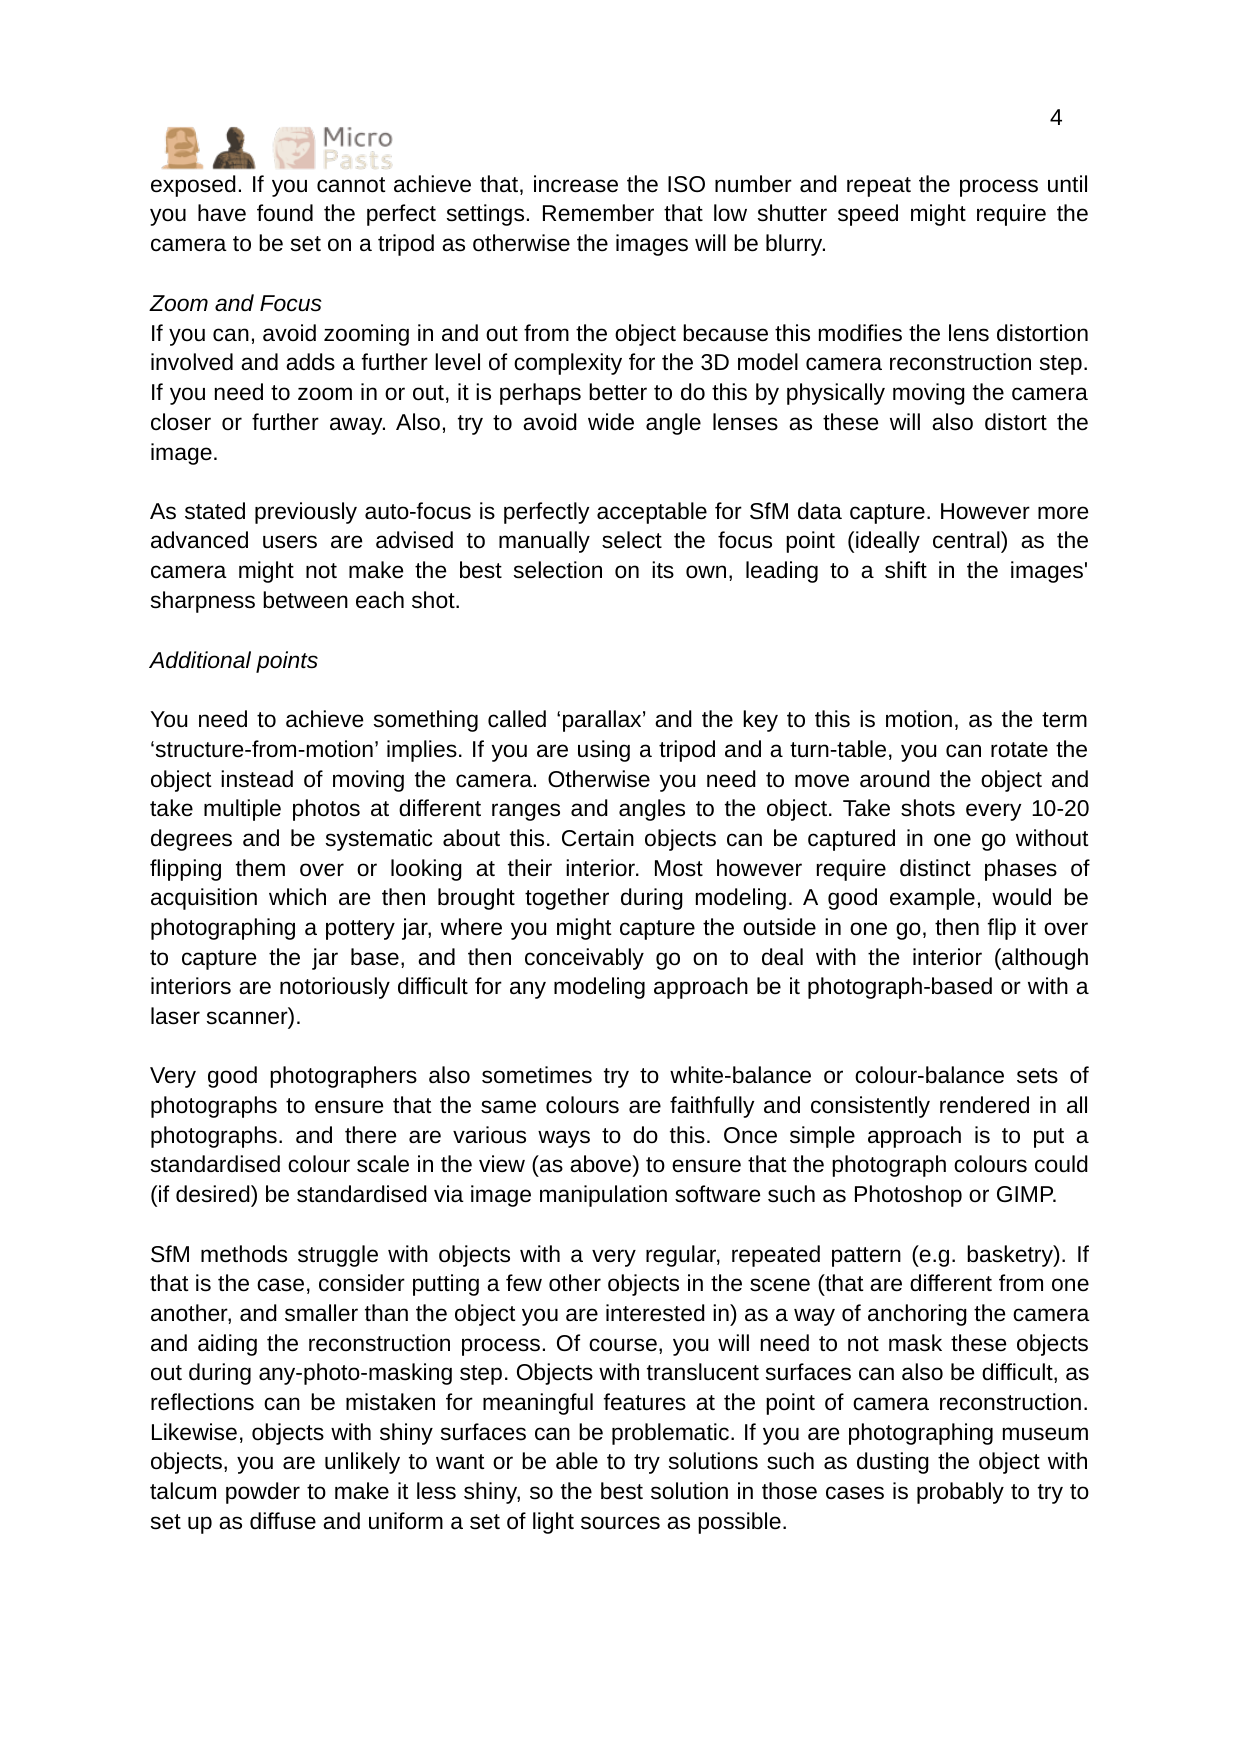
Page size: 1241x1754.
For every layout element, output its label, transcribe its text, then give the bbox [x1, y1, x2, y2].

text exposed. If you cannot achieve that, increase the ISO number and repeat the process until you have found the perfect settings. Remember that low shutter speed might require the camera to be set on a tripod as otherwise the images will be blurry. [150, 171, 1090, 256]
text You need to achieve something called ‘parallax’ and the key to this is motion, as the term ‘structure-from-motion’ implies. If you are using a tripod and a turn-table, you can rotate the object instead of moving the camera. Otherwise you need to move around the object and take multiple photos at different ranges and angles to the object. Take shots every 10-20 degrees and be systematic about this. Certain objects can be captured in one go without flipping them over or looking at their interior. Most however require distinct phases of acquisition which are then brought together during modeling. A good example, would be photographing a pottery jar, where you might capture the outside in one go, then flip it over to capture the jar base, and then conceivably go on to deal with the interior (although interiors are notoriously difficult for any modeling approach be it photograph-based or with a laser scanner). [150, 706, 1090, 1029]
text Additional points [150, 647, 1090, 673]
picture [150, 125, 403, 171]
text SfM methods struggle with objects with a very regular, repeated pattern (e.g. basketry). If that is the case, consider putting a few other objects in the scene (that are different from one another, and smaller than the object you are interested in) as a way of anchoring the camera and aiding the reconstruction process. Of course, you will need to not mask these objects out during any-photo-masking step. Objects with translucent surfaces can also be difficult, as reflections can be mistaken for meaningful features at the point of camera reconstruction. Likewise, objects with shiny surfaces can be problematic. If you are photographing museum objects, you are unlikely to want or be able to try solutions such as dusting the object with talcum powder to make it less shiny, so the best solution in those cases is probably to try to set up as diffuse and uniform a set of light sources as possible. [150, 1241, 1090, 1534]
text As stated previously auto-focus is perfectly acceptable for SfM data capture. However more advanced users are advised to manually select the focus point (ideally central) as the camera might not make the best selection on its own, leading to a shift in the images' sharpness between each shot. [150, 498, 1090, 613]
text If you can, avoid zooming in and out from the object because this modifies the lens distortion involved and adds a further level of complexity for the 3D model camera reconstruction step. If you need to zoom in or out, it is perhaps better to do this by physically moving the camera closer or further away. Also, try to avoid wide angle lenses as these will also distort the image. [150, 320, 1090, 465]
text Very good photographers also sometimes try to white-balance or colour-balance sets of photographs to ensure that the same colours are faithfully and consistently rendered in all photographs. and there are various ways to do this. Once simple approach is to put a standardised colour scale in the view (as above) to ensure that the photograph colours could (if desired) be standardised via image manipulation software such as Photoshop or GIMP. [150, 1062, 1090, 1207]
text Zoom and Focus [150, 290, 1090, 316]
